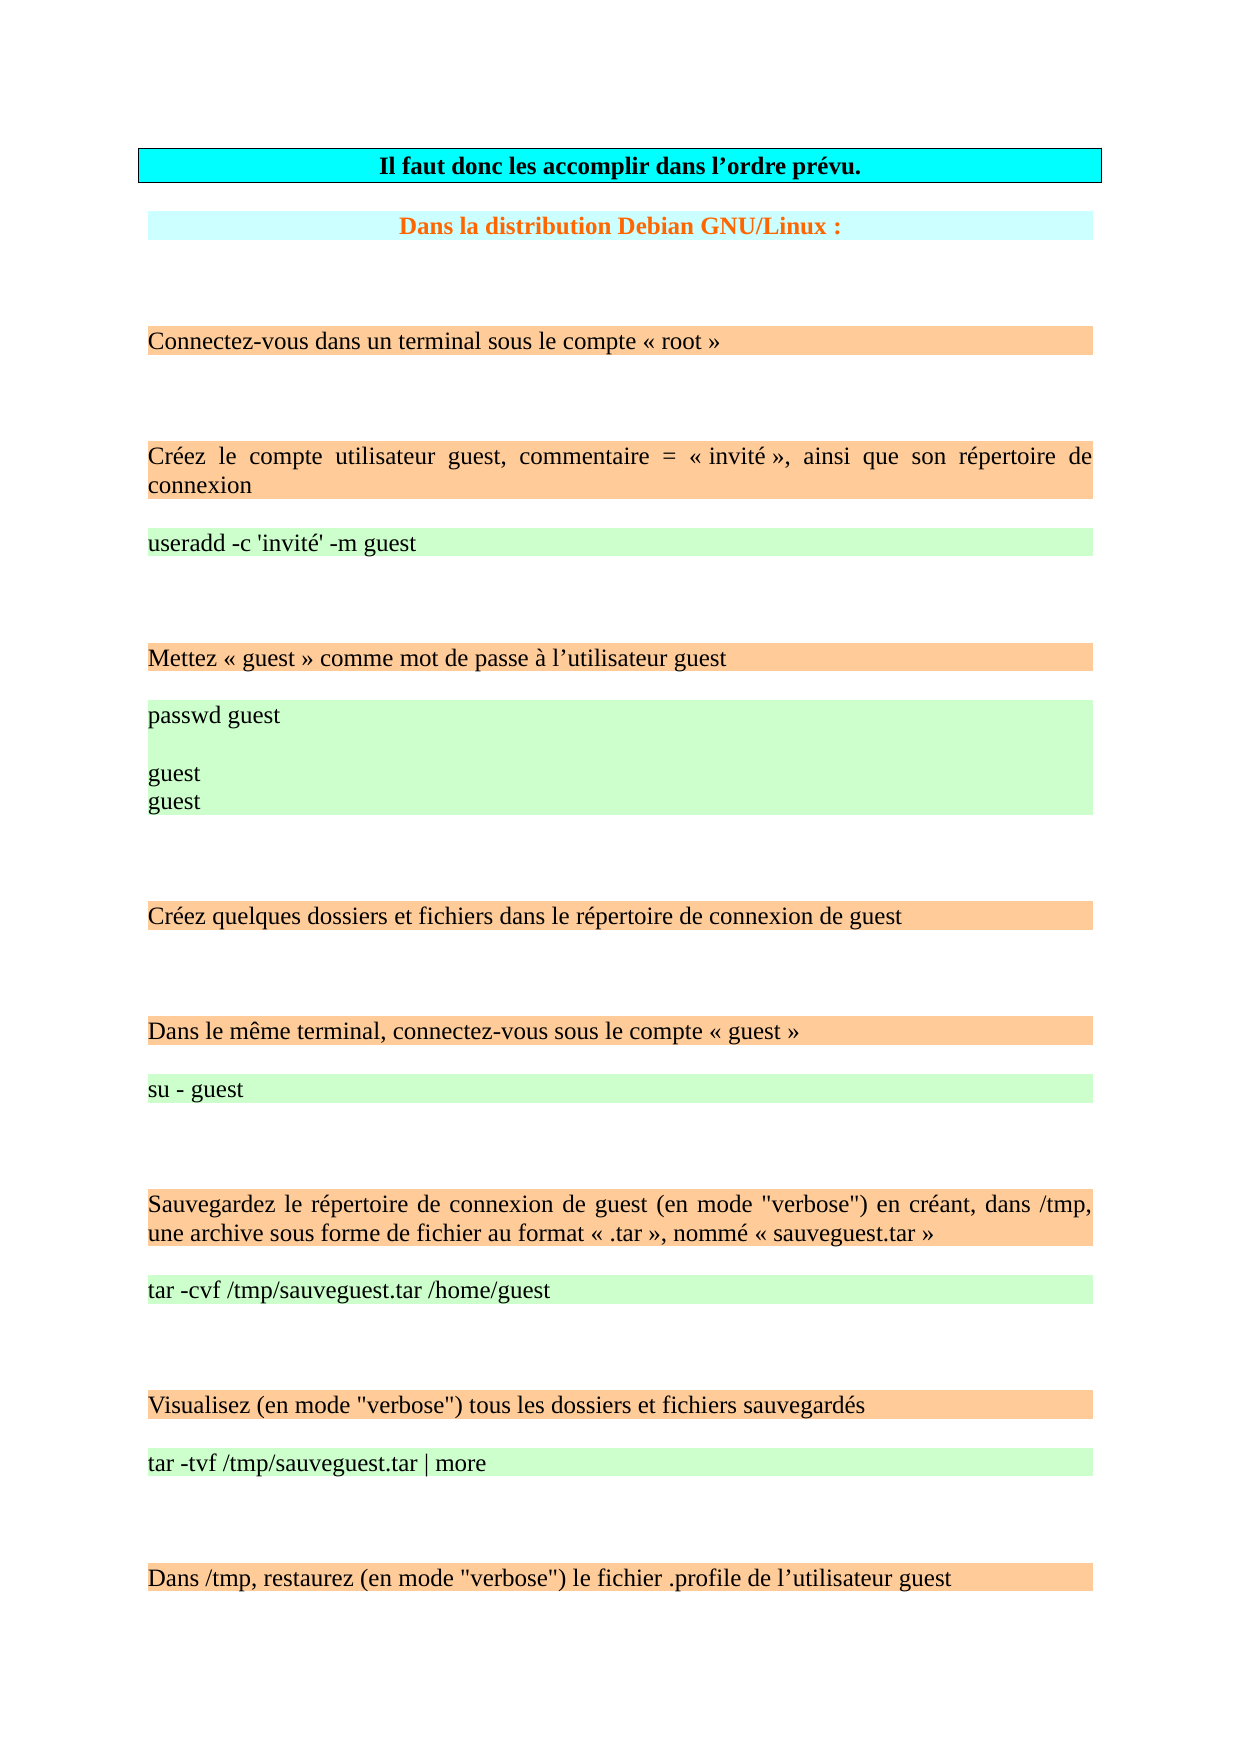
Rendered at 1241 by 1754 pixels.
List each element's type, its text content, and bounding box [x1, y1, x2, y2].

text useradd -c 'invité' -m guest [148, 528, 1093, 556]
text tar -tvf /tmp/sauveguest.tar | more [148, 1448, 1093, 1476]
text Créez le compte utilisateur guest, commentaire = « invité », ainsi que son répertoire de connexion [148, 441, 1093, 499]
text Sauvegardez le répertoire de connexion de guest (en mode "verbose") en créant, dans /tmp, une archive sous forme de fichier au format « .tar », nommé « sauveguest.tar » [148, 1189, 1093, 1246]
text tar -cvf /tmp/sauveguest.tar /home/guest [148, 1275, 1093, 1304]
text Créez quelques dossiers et fichiers dans le répertoire de connexion de guest [148, 901, 1093, 930]
text Dans /tmp, restaurez (en mode "verbose") le fichier .profile de l’utilisateur guest [148, 1563, 1093, 1591]
text su - guest [148, 1074, 1093, 1103]
text guest [148, 786, 1093, 815]
text guest [148, 758, 1093, 786]
text Il faut donc les accomplir dans l’ordre prévu. [139, 149, 1101, 182]
text Mettez « guest » comme mot de passe à l’utilisateur guest [148, 643, 1093, 671]
text Connectez-vous dans un terminal sous le compte « root » [148, 326, 1093, 355]
text passwd guest [148, 700, 1093, 729]
text Visualisez (en mode "verbose") tous les dossiers et fichiers sauvegardés [148, 1390, 1093, 1419]
text Dans la distribution Debian GNU/Linux : [148, 211, 1093, 240]
text Dans le même terminal, connectez-vous sous le compte « guest » [148, 1016, 1093, 1045]
